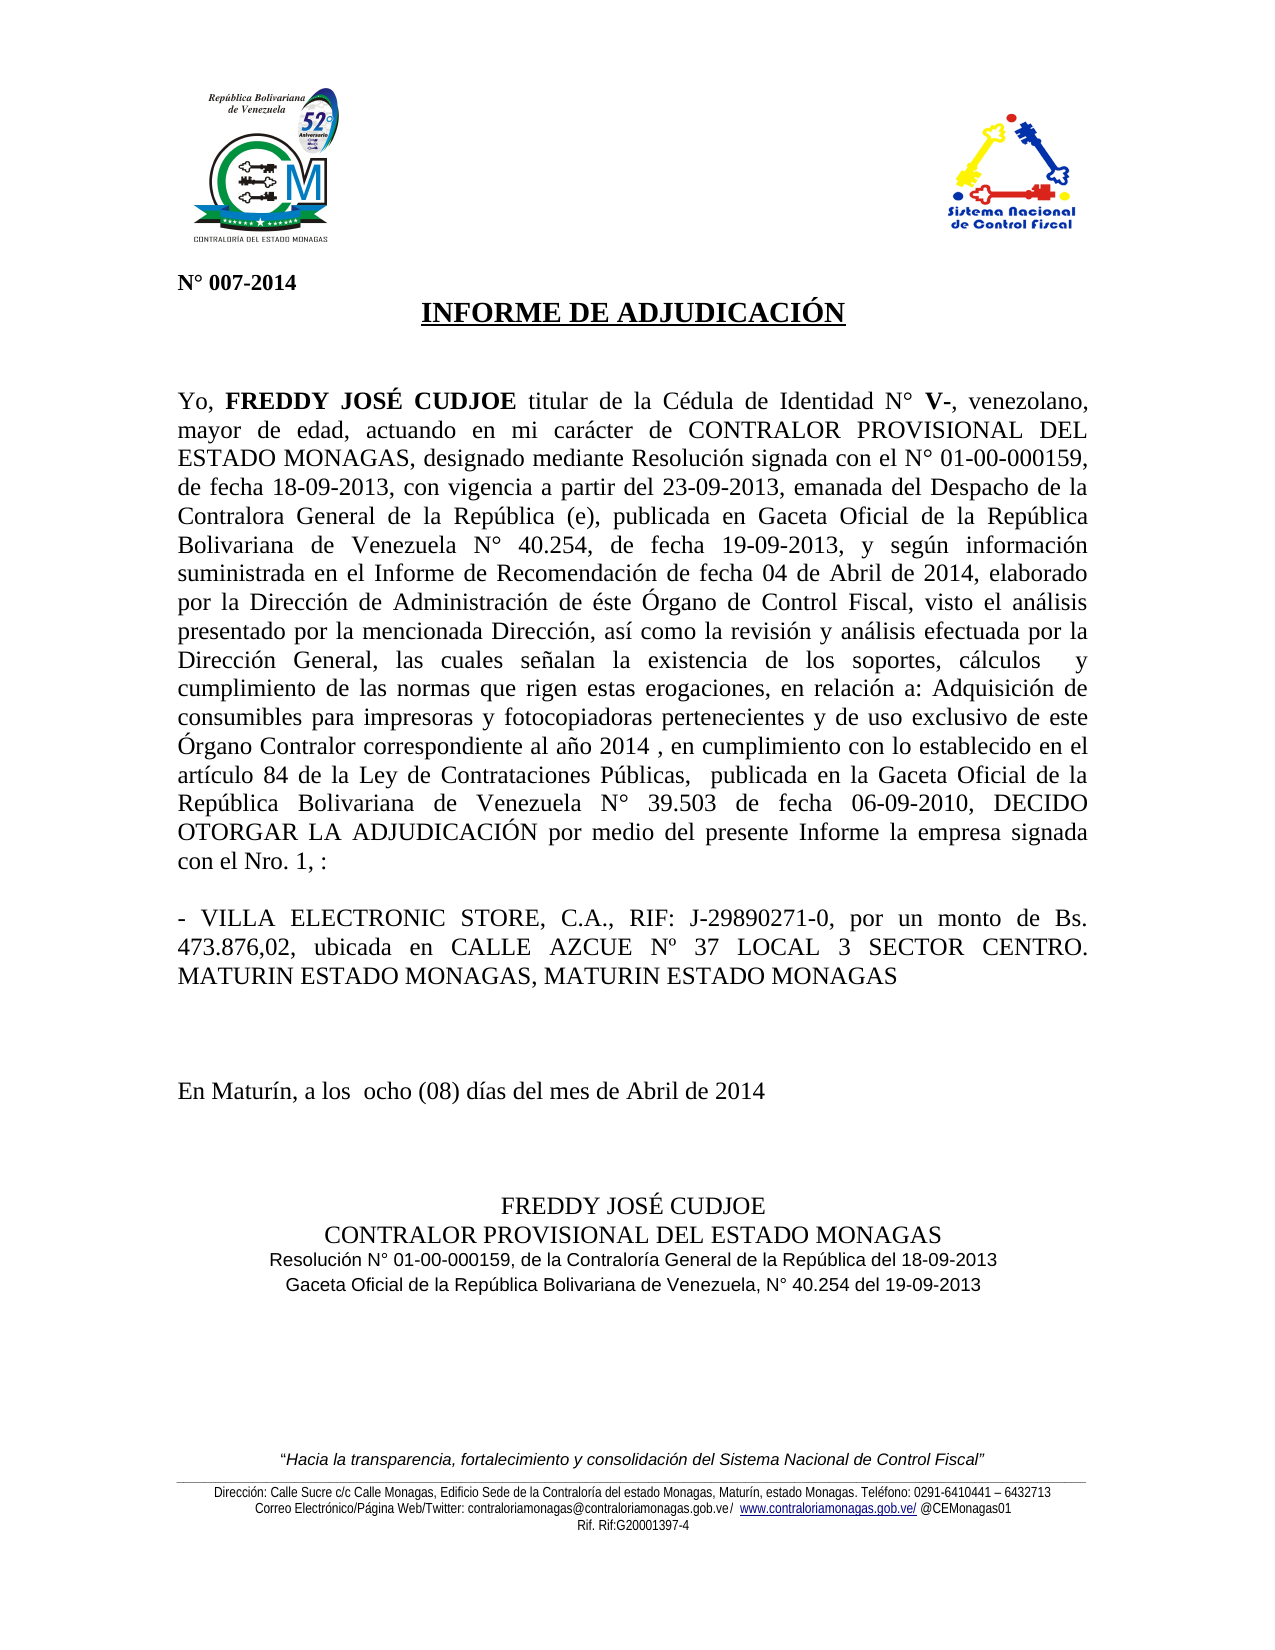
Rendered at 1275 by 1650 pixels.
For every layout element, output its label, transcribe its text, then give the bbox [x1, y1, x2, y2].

text Resolución N° 01-00-000159, de la Contraloría General de la República del 18-09-2013 [177, 1248, 1089, 1270]
text N° 007-2014 [177, 269, 1089, 295]
picture [941, 107, 1088, 235]
picture [169, 72, 363, 258]
text Gaceta Oficial de la República Bolivariana de Venezuela, N° 40.254 del 19-09-2013 [177, 1270, 1089, 1295]
text FREDDY JOSÉ CUDJOE [177, 1191, 1089, 1220]
text En Maturín, a los ocho (08) días del mes de Abril de 2014 [177, 1076, 1089, 1105]
text CONTRALOR PROVISIONAL DEL ESTADO MONAGAS [177, 1220, 1089, 1248]
text INFORME DE ADJUDICACIÓN [177, 295, 1089, 328]
text Yo, FREDDY JOSÉ CUDJOE titular de la Cédula de Identidad N° V-, venezolano, mayor de edad, actuando en mi carácter de CONTRALOR PROVISIONAL DEL ESTADO MONAGAS, designado mediante Resolución signada con el N° 01-00-000159, de fecha 18-09-2013, con vigencia a partir del 23-09-2013, emanada del Despacho de la Contralora General de la República (e), publicada en Gaceta Oficial de la República Bolivariana de Venezuela N° 40.254, de fecha 19-09-2013, y según información suministrada en el Informe de Recomendación de fecha 04 de Abril de 2014, elaborado por la Dirección de Administración de éste Órgano de Control Fiscal, visto el análisis presentado por la mencionada Dirección, así como la revisión y análisis efectuada por la Dirección General, las cuales señalan la existencia de los soportes, cálculos y cumplimiento de las normas que rigen estas erogaciones, en relación a: Adquisición de consumibles para impresoras y fotocopiadoras pertenecientes y de uso exclusivo de este Órgano Contralor correspondiente al año 2014 , en cumplimiento con lo establecido en el artículo 84 de la Ley de Contrataciones Públicas, publicada en la Gaceta Oficial de la República Bolivariana de Venezuela N° 39.503 de fecha 06-09-2010, DECIDO OTORGAR LA ADJUDICACIÓN por medio del presente Informe la empresa signada con el Nro. 1, : [177, 386, 1089, 875]
text - VILLA ELECTRONIC STORE, C.A., RIF: J-29890271-0, por un monto de Bs. 473.876,02, ubicada en CALLE AZCUE Nº 37 LOCAL 3 SECTOR CENTRO. MATURIN ESTADO MONAGAS, MATURIN ESTADO MONAGAS [177, 903, 1089, 1047]
